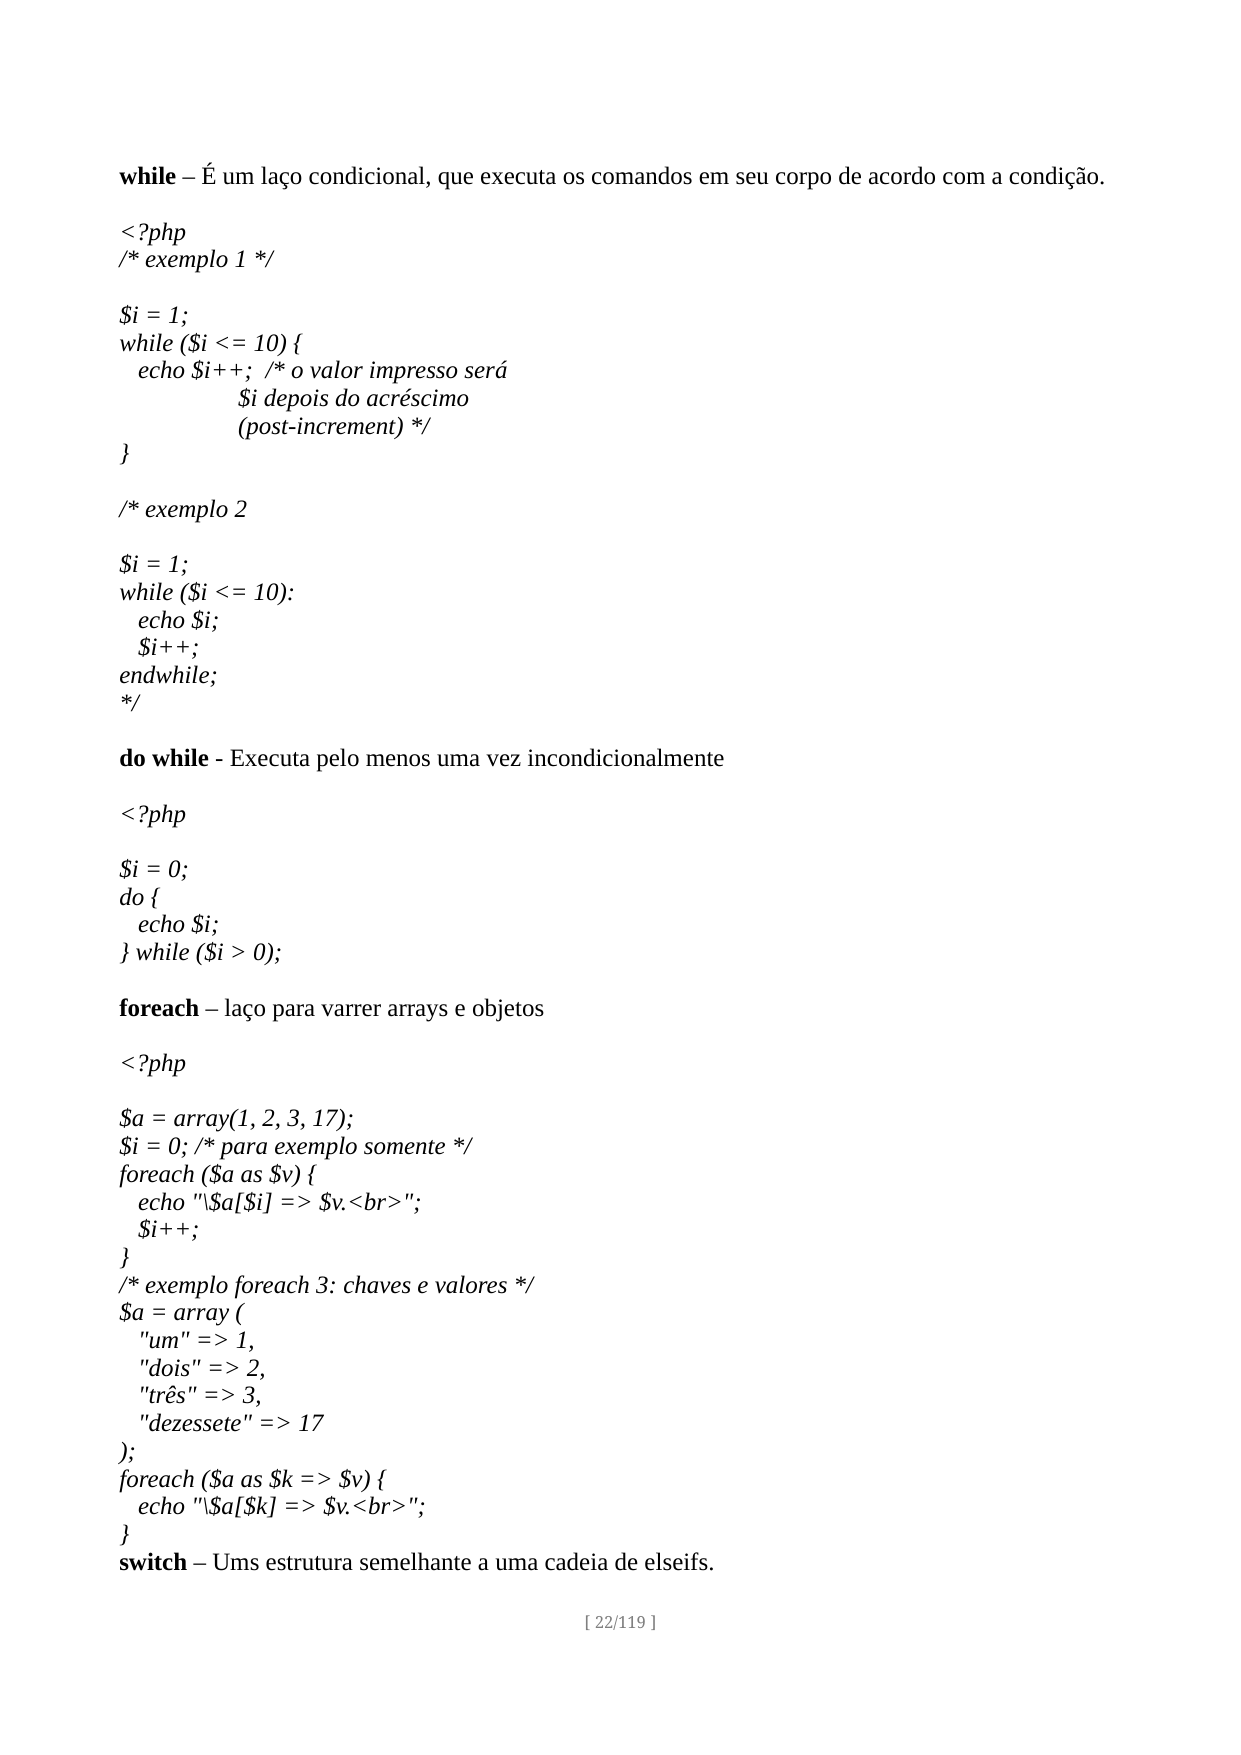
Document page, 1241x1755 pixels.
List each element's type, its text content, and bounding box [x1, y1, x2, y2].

text <?php [113, 218, 1128, 246]
text $i = 0; [113, 855, 1128, 883]
text foreach ($a as $k => $v) { [113, 1465, 1128, 1492]
text echo $i; [113, 606, 1128, 633]
text } [113, 1520, 1128, 1548]
text echo $i++; /* o valor impresso será [113, 356, 1128, 384]
text "dois" => 2, [113, 1354, 1128, 1382]
text $i = 1; [113, 301, 1128, 329]
text $a = array ( [113, 1298, 1128, 1326]
text while ($i <= 10): [113, 578, 1128, 606]
text } [113, 1243, 1128, 1271]
text $a = array(1, 2, 3, 17); [113, 1104, 1128, 1132]
text <?php [113, 800, 1128, 827]
text <?php [113, 1049, 1128, 1077]
text echo "\$a[$i] => $v.<br>"; [113, 1188, 1128, 1215]
text do while - Executa pelo menos uma vez incondicionalmente [113, 744, 1128, 772]
text /* exemplo 2 [113, 495, 1128, 523]
text "três" => 3, [113, 1382, 1128, 1409]
text ); [113, 1437, 1128, 1465]
text switch – Ums estrutura semelhante a uma cadeia de elseifs. [113, 1548, 1128, 1582]
text $i depois do acréscimo [113, 384, 1128, 412]
text } while ($i > 0); [113, 938, 1128, 966]
text while – É um laço condicional, que executa os comandos em seu corpo de acordo com a condição. [113, 156, 1128, 190]
text $i++; [113, 1215, 1128, 1243]
text $i++; [113, 633, 1128, 661]
text /* exemplo 1 */ [113, 246, 1128, 273]
text } [113, 439, 1128, 467]
text (post-increment) */ [113, 412, 1128, 439]
text */ [113, 689, 1128, 717]
text while ($i <= 10) { [113, 329, 1128, 356]
text $i = 0; /* para exemplo somente */ [113, 1132, 1128, 1160]
text foreach ($a as $v) { [113, 1160, 1128, 1188]
text echo $i; [113, 911, 1128, 938]
text "dezessete" => 17 [113, 1409, 1128, 1437]
text $i = 1; [113, 550, 1128, 578]
text foreach – laço para varrer arrays e objetos [113, 994, 1128, 1021]
text /* exemplo foreach 3: chaves e valores */ [113, 1271, 1128, 1298]
text endwhile; [113, 661, 1128, 689]
text do { [113, 883, 1128, 911]
text "um" => 1, [113, 1326, 1128, 1354]
text echo "\$a[$k] => $v.<br>"; [113, 1492, 1128, 1520]
